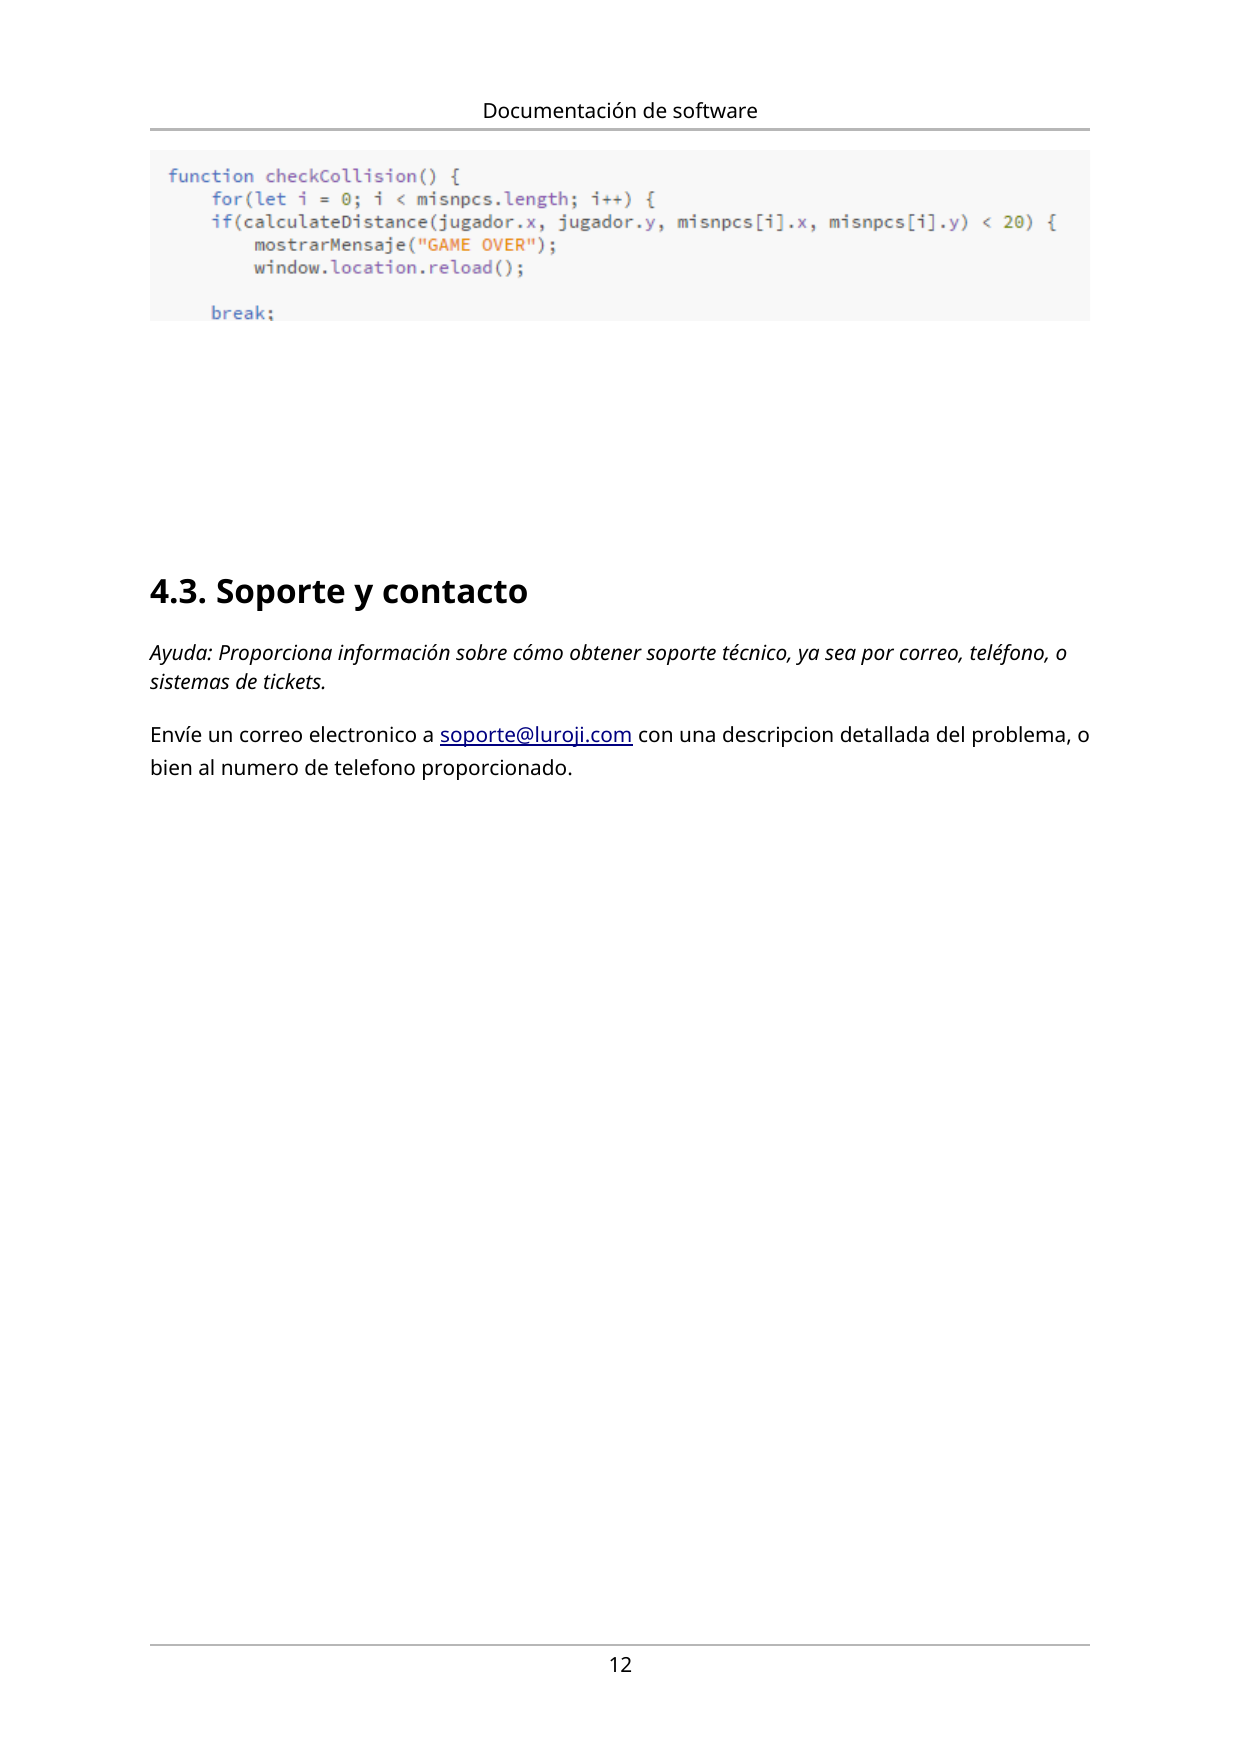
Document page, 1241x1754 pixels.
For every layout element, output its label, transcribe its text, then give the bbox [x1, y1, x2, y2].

text Ayuda: Proporciona información sobre cómo obtener soporte técnico, ya sea por correo, teléfono, o sistemas de tickets. [150, 638, 1090, 695]
subtitle 4.3. Soporte y contacto [150, 568, 1090, 613]
text Envíe un correo electronico a soporte@luroji.com con una descripcion detallada del problema, o bien al numero de telefono proporcionado. [150, 720, 1090, 781]
picture [150, 150, 1091, 321]
